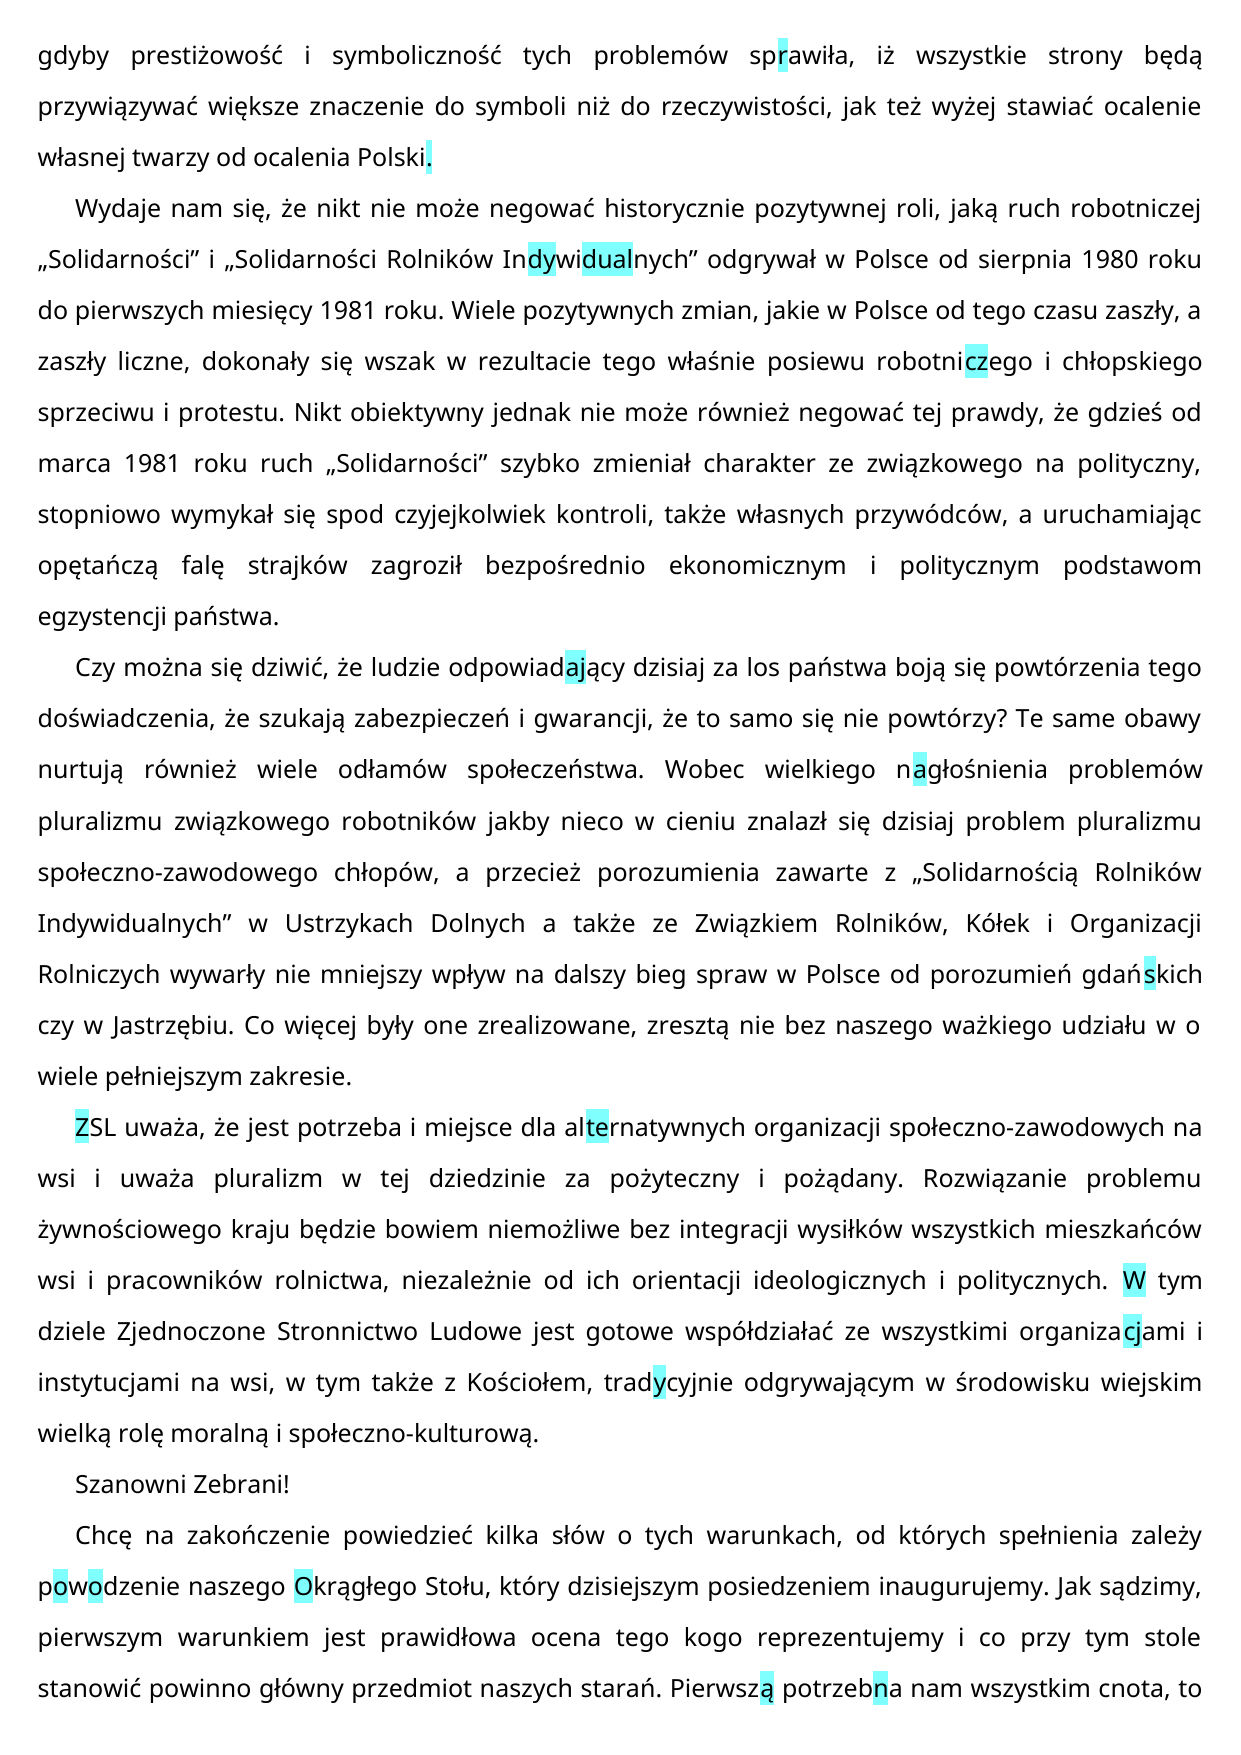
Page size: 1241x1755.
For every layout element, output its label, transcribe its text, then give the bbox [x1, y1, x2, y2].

text Szanowni Zebrani! [37, 1467, 1203, 1501]
text ZSL uważa, że jest potrzeba i miejsce dla alternatywnych organizacji społeczno-zawodowych na wsi i uważa pluralizm w tej dziedzinie za pożyteczny i pożądany. Rozwiązanie problemu żywnościowego kraju będzie bowiem niemożliwe bez integracji wysiłków wszystkich mieszkańców wsi i pracowników rolnictwa, niezależnie od ich orientacji ideologicznych i politycznych. W tym dziele Zjednoczone Stronnictwo Ludowe jest gotowe współdziałać ze wszystkimi organizacjami i instytucjami na wsi, w tym także z Kościołem, tradycyjnie odgrywającym w środowisku wiejskim wielką rolę moralną i społeczno-kulturową. [37, 1109, 1203, 1450]
text gdyby prestiżowość i symboliczność tych problemów sprawiła, iż wszystkie strony będą przywiązywać większe znaczenie do symboli niż do rzeczywistości, jak też wyżej stawiać ocalenie własnej twarzy od ocalenia Polski. [37, 37, 1203, 174]
text Wydaje nam się, że nikt nie może negować historycznie pozytywnej roli, jaką ruch robotniczej „Solidarności” i „Solidarności Rolników Indywidualnych” odgrywał w Polsce od sierpnia 1980 roku do pierwszych miesięcy 1981 roku. Wiele pozytywnych zmian, jakie w Polsce od tego czasu zaszły, a zaszły liczne, dokonały się wszak w rezultacie tego właśnie posiewu robotniczego i chłopskiego sprzeciwu i protestu. Nikt obiektywny jednak nie może również negować tej prawdy, że gdzieś od marca 1981 roku ruch „Solidarności” szybko zmieniał charakter ze związkowego na polityczny, stopniowo wymykał się spod czyjejkolwiek kontroli, także własnych przywódców, a uruchamiając opętańczą falę strajków zagroził bezpośrednio ekonomicznym i politycznym podstawom egzystencji państwa. [37, 191, 1203, 633]
text Czy można się dziwić, że ludzie odpowiadający dzisiaj za los państwa boją się powtórzenia tego doświadczenia, że szukają zabezpieczeń i gwarancji, że to samo się nie powtórzy? Te same obawy nurtują również wiele odłamów społeczeństwa. Wobec wielkiego nagłośnienia problemów pluralizmu związkowego robotników jakby nieco w cieniu znalazł się dzisiaj problem pluralizmu społeczno-zawodowego chłopów, a przecież porozumienia zawarte z „Solidarnością Rolników Indywidualnych” w Ustrzykach Dolnych a także ze Związkiem Rolników, Kółek i Organizacji Rolniczych wywarły nie mniejszy wpływ na dalszy bieg spraw w Polsce od porozumień gdańskich czy w Jastrzębiu. Co więcej były one zrealizowane, zresztą nie bez naszego ważkiego udziału w o wiele pełniejszym zakresie. [37, 650, 1203, 1092]
text Chcę na zakończenie powiedzieć kilka słów o tych warunkach, od których spełnienia zależy powodzenie naszego Okrągłego Stołu, który dzisiejszym posiedzeniem inaugurujemy. Jak sądzimy, pierwszym warunkiem jest prawidłowa ocena tego kogo reprezentujemy i co przy tym stole stanowić powinno główny przedmiot naszych starań. Pierwszą potrzebna nam wszystkim cnota, to [37, 1518, 1203, 1705]
